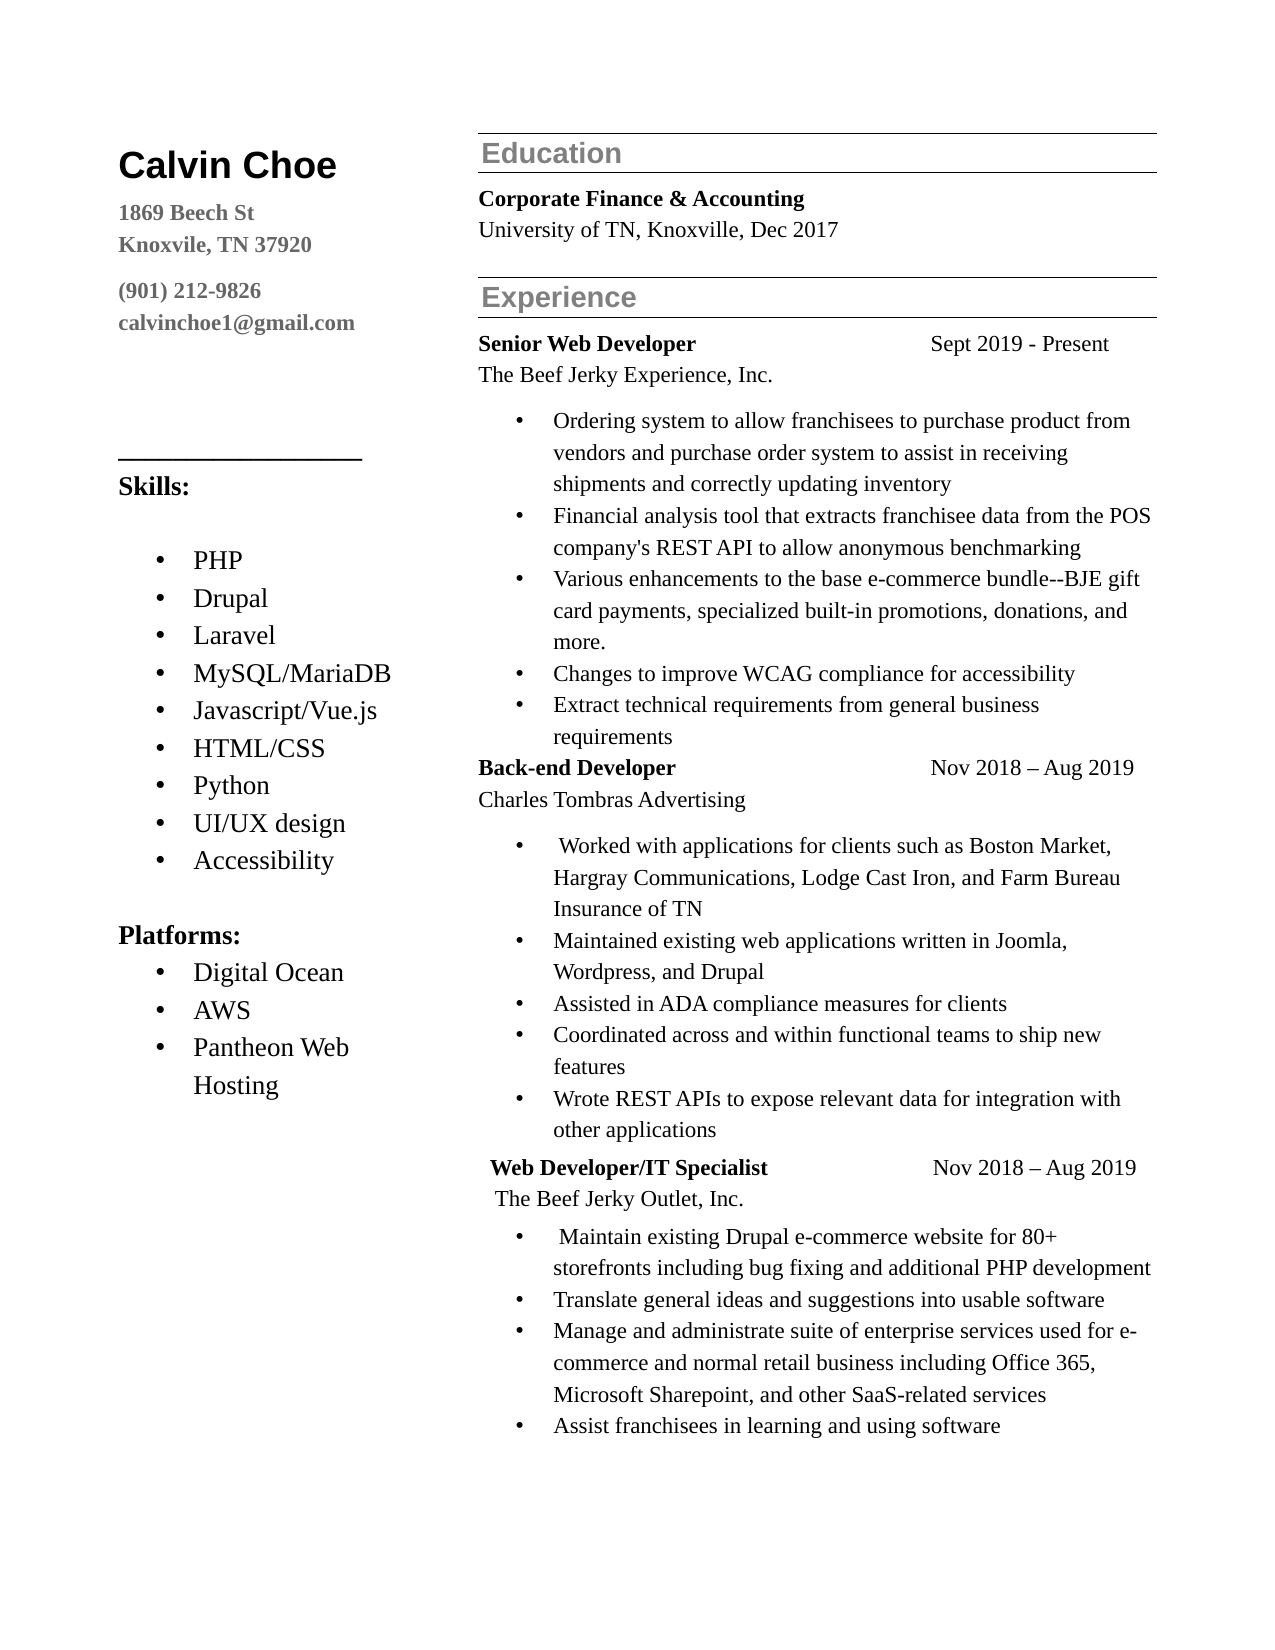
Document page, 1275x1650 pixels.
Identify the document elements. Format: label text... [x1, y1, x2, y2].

list Various enhancements to the base e-commerce bundle--BJE gift card payments, specialized built-in promotions, donations, and more. [516, 565, 1157, 654]
list Assist franchisees in learning and using software [516, 1412, 1157, 1438]
list UI/UX design [156, 807, 478, 838]
text Sept 2019 - Present [930, 329, 1157, 356]
text Nov 2018 – Aug 2019 [930, 754, 1157, 781]
list Ordering system to allow franchisees to purchase product from vendors and purchase order system to assist in receiving shipments and correctly updating inventory [516, 407, 1157, 497]
text Web Developer/IT Specialist Nov 2018 – Aug 2019 The Beef Jerky Outlet, Inc. [478, 1154, 1157, 1212]
text Corporate Finance & Accounting University of TN, Knoxville, Dec 2017 [478, 185, 1157, 243]
list Worked with applications for clients such as Boston Market, Hargray Communications, Lodge Cast Iron, and Farm Bureau Insurance of TN [516, 832, 1157, 922]
list Financial analysis tool that extracts franchisee data from the POS company's REST API to allow anonymous benchmarking [516, 502, 1157, 560]
text Senior Web Developer The Beef Jerky Experience, Inc. [478, 329, 930, 387]
list Wrote REST APIs to expose relevant data for integration with other applications [516, 1085, 1157, 1143]
list HTML/CSS [156, 732, 478, 763]
list Manage and administrate suite of enterprise services used for e-commerce and normal retail business including Office 365, Microsoft Sharepoint, and other SaaS-related services [516, 1317, 1157, 1407]
text 1869 Beech St Knoxvile, TN 37920 [118, 199, 478, 257]
list PHP [156, 544, 478, 576]
list Accessibility [156, 844, 478, 876]
list Javascript/Vue.js [156, 694, 478, 726]
text Back-end Developer Charles Tombras Advertising [478, 754, 930, 812]
list Drupal [156, 582, 478, 613]
list Changes to improve WCAG compliance for accessibility [516, 660, 1157, 686]
list Maintain existing Drupal e-commerce website for 80+ storefronts including bug fixing and additional PHP development [516, 1223, 1157, 1281]
subtitle Experience [478, 278, 1157, 317]
list Laravel [156, 619, 478, 651]
list AWS [156, 994, 478, 1025]
list Digital Ocean [156, 956, 478, 988]
text __________________ [118, 432, 478, 463]
list Maintained existing web applications written in Joomla, Wordpress, and Drupal [516, 927, 1157, 985]
text Platforms: [118, 919, 478, 950]
list Extract technical requirements from general business requirements [516, 691, 1157, 749]
list Translate general ideas and suggestions into usable software [516, 1286, 1157, 1312]
subtitle Calvin Choe [118, 143, 478, 187]
list Coordinated across and within functional teams to ship new features [516, 1022, 1157, 1079]
subtitle Education [478, 134, 1157, 172]
list Python [156, 769, 478, 801]
text Skills: [118, 470, 478, 501]
list Assisted in ADA compliance measures for clients [516, 990, 1157, 1016]
list Pantheon Web Hosting [156, 1031, 478, 1100]
text (901) 212-9826 calvinchoe1@gmail.com [118, 277, 478, 366]
list MySQL/MariaDB [156, 657, 478, 688]
